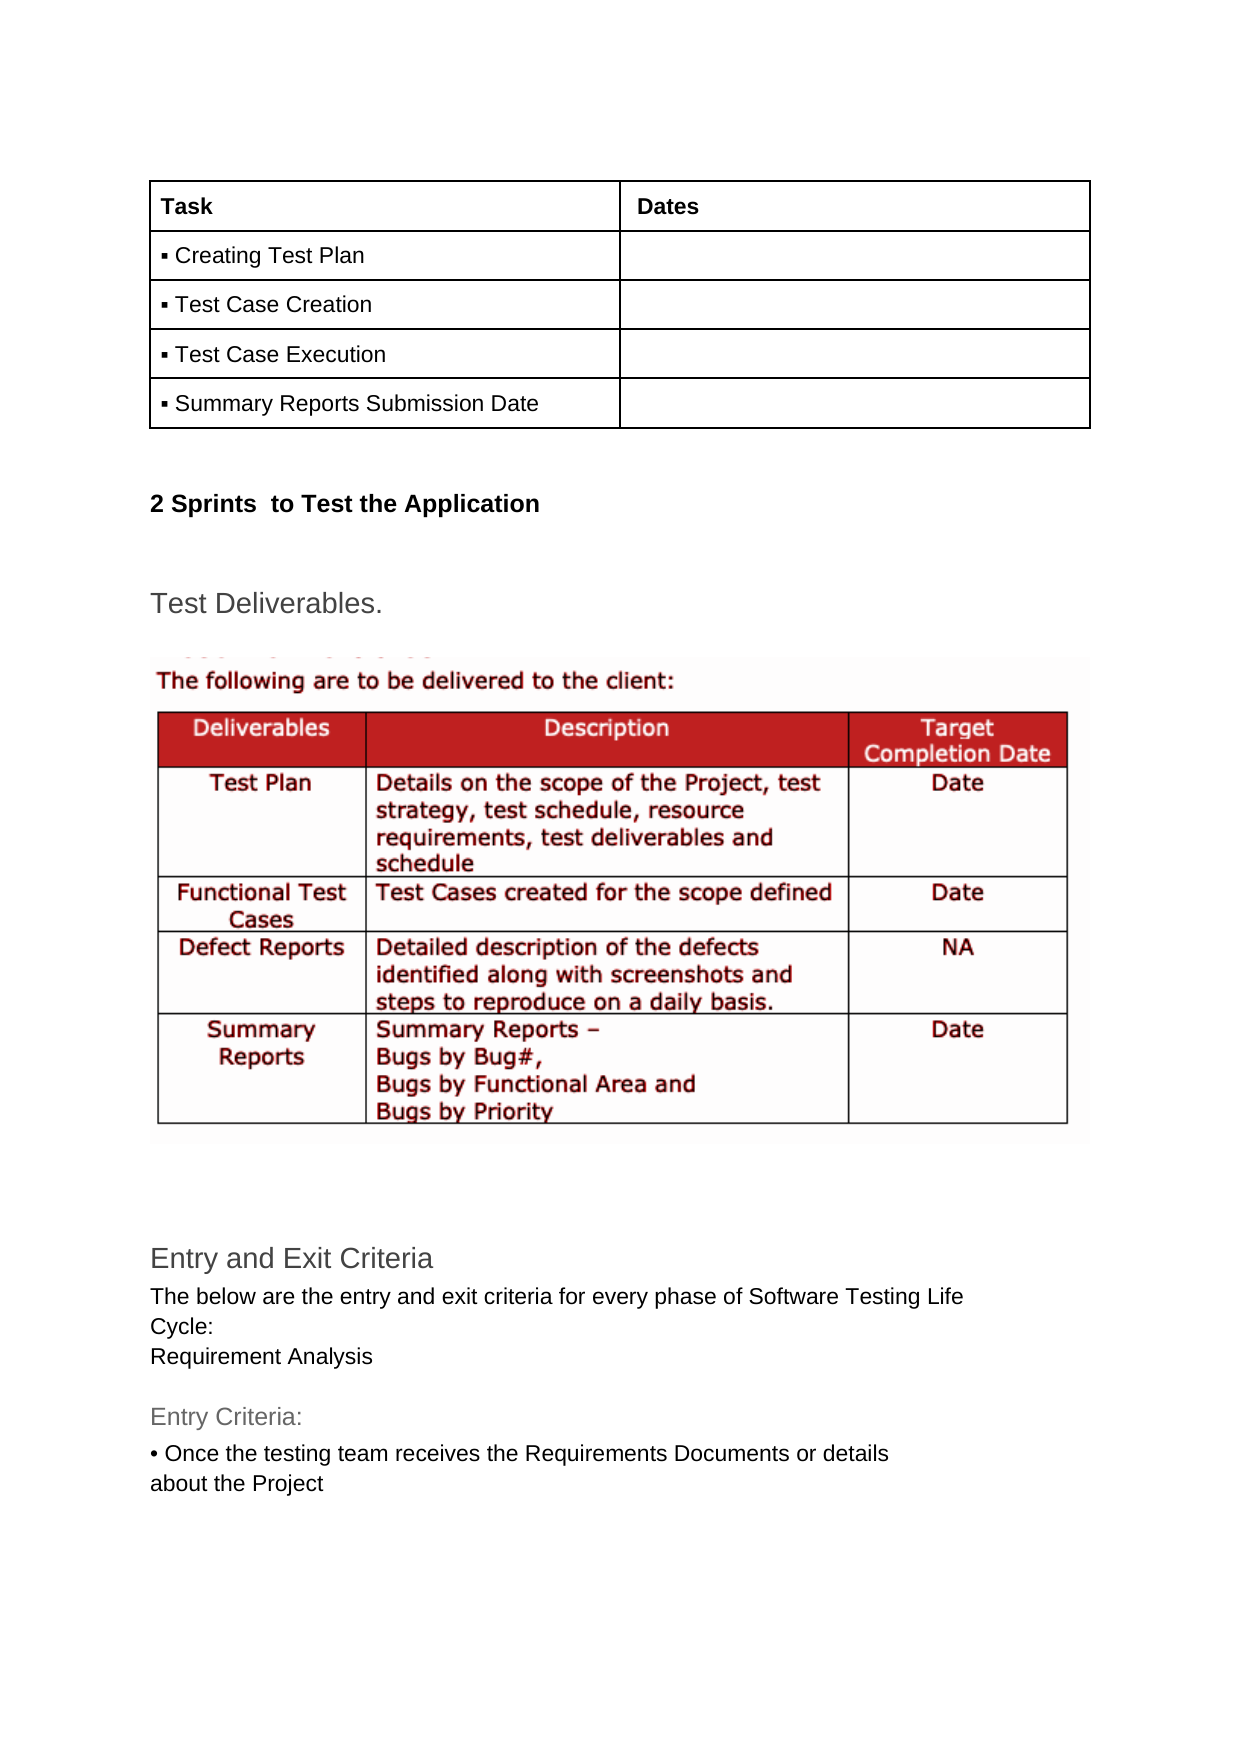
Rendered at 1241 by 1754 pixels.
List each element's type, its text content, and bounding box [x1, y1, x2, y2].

subtitle Entry Criteria: [150, 1402, 1090, 1431]
table_header Dates [621, 182, 1089, 229]
table_cell [621, 281, 1089, 328]
text Cycle: [150, 1313, 1090, 1339]
table_cell [621, 330, 1089, 377]
table_cell ▪ Summary Reports Submission Date [151, 379, 619, 427]
table_cell ▪ Test Case Creation [151, 281, 619, 328]
table_cell ▪ Creating Test Plan [151, 232, 619, 279]
text • Once the testing team receives the Requirements Documents or details [150, 1439, 1090, 1466]
subtitle Test Deliverables. [150, 586, 1090, 619]
text about the Project [150, 1470, 1090, 1496]
table_cell [621, 379, 1089, 427]
text Requirement Analysis [150, 1343, 1090, 1369]
table_header Task [151, 182, 619, 229]
text The below are the entry and exit criteria for every phase of Software Testing Life [150, 1283, 1090, 1309]
table_cell ▪ Test Case Execution [151, 330, 619, 377]
subtitle Entry and Exit Criteria [150, 1241, 1090, 1274]
text 2 Sprints to Test the Application [150, 489, 1090, 518]
table_cell [621, 232, 1089, 279]
picture [150, 657, 1091, 1144]
